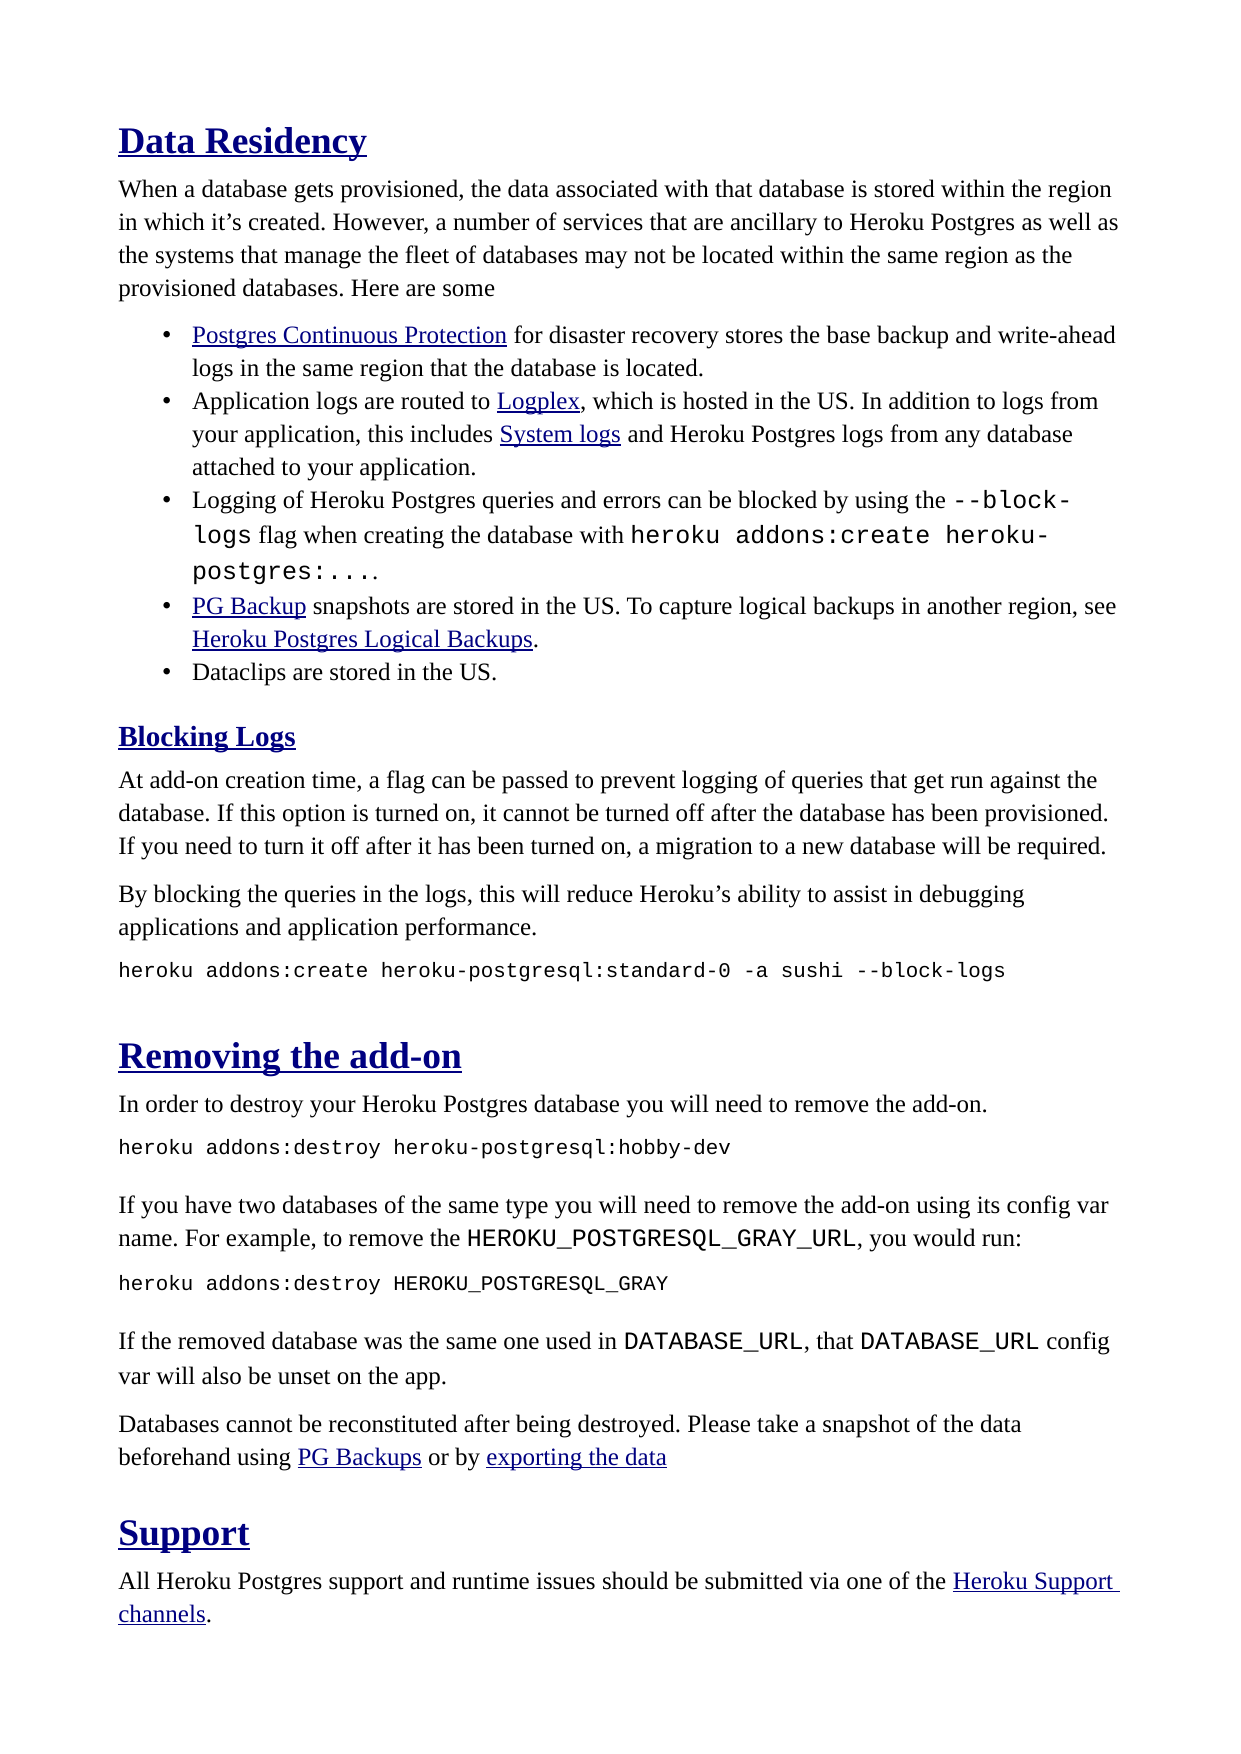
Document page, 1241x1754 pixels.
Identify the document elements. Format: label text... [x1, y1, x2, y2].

text If you have two databases of the same type you will need to remove the add-on using its config var name. For example, to remove the HEROKU_POSTGRESQL_GRAY_URL, you would run: [118, 1190, 1122, 1254]
subtitle Removing the add-on [118, 1034, 1122, 1077]
text heroku addons:create heroku-postgresql:standard-0 -a sushi --block-logs [118, 960, 1122, 983]
subtitle Blocking Logs [118, 719, 1122, 753]
text At add-on creation time, a flag can be passed to prevent logging of queries that get run against the database. If this option is turned on, it cannot be turned off after the database has been provisioned. If you need to turn it off after it has been turned on, a migration to a new database will be required. [118, 765, 1122, 860]
text In order to destroy your Heroku Postgres database you will need to remove the add-on. [118, 1089, 1122, 1118]
list Application logs are routed to Logplex, which is hosted in the US. In addition to logs from your application, this includes System logs and Heroku Postgres logs from any database attached to your application. [162, 386, 1122, 481]
subtitle Data Residency [118, 118, 1122, 161]
text If the removed database was the same one used in DATABASE_URL, that DATABASE_URL config var will also be unset on the app. [118, 1326, 1122, 1390]
list Dataclips are stored in the US. [162, 657, 1122, 686]
text All Heroku Postgres support and runtime issues should be submitted via one of the Heroku Support channels. [118, 1566, 1122, 1628]
list Logging of Heroku Postgres queries and errors can be blocked by using the --block-logs flag when creating the database with heroku addons:create heroku-postgres:.... [162, 486, 1122, 587]
text Databases cannot be reconstituted after being destroyed. Please take a snapshot of the data beforehand using PG Backups or by exporting the data [118, 1409, 1122, 1471]
text heroku addons:destroy HEROKU_POSTGRESQL_GRAY [118, 1273, 1122, 1297]
text When a database gets provisioned, the data associated with that database is stored within the region in which it’s created. However, a number of services that are ancillary to Heroku Postgres as well as the systems that manage the fleet of databases may not be located within the same region as the provisioned databases. Here are some [118, 174, 1122, 302]
list PG Backup snapshots are stored in the US. To capture logical backups in another region, see Heroku Postgres Logical Backups. [162, 591, 1122, 653]
text By blocking the queries in the logs, this will reduce Heroku’s ability to assist in debugging applications and application performance. [118, 879, 1122, 941]
text heroku addons:destroy heroku-postgresql:hobby-dev [118, 1137, 1122, 1161]
subtitle Support [118, 1510, 1122, 1553]
list Postgres Continuous Protection for disaster recovery stores the base backup and write-ahead logs in the same region that the database is located. [162, 320, 1122, 382]
